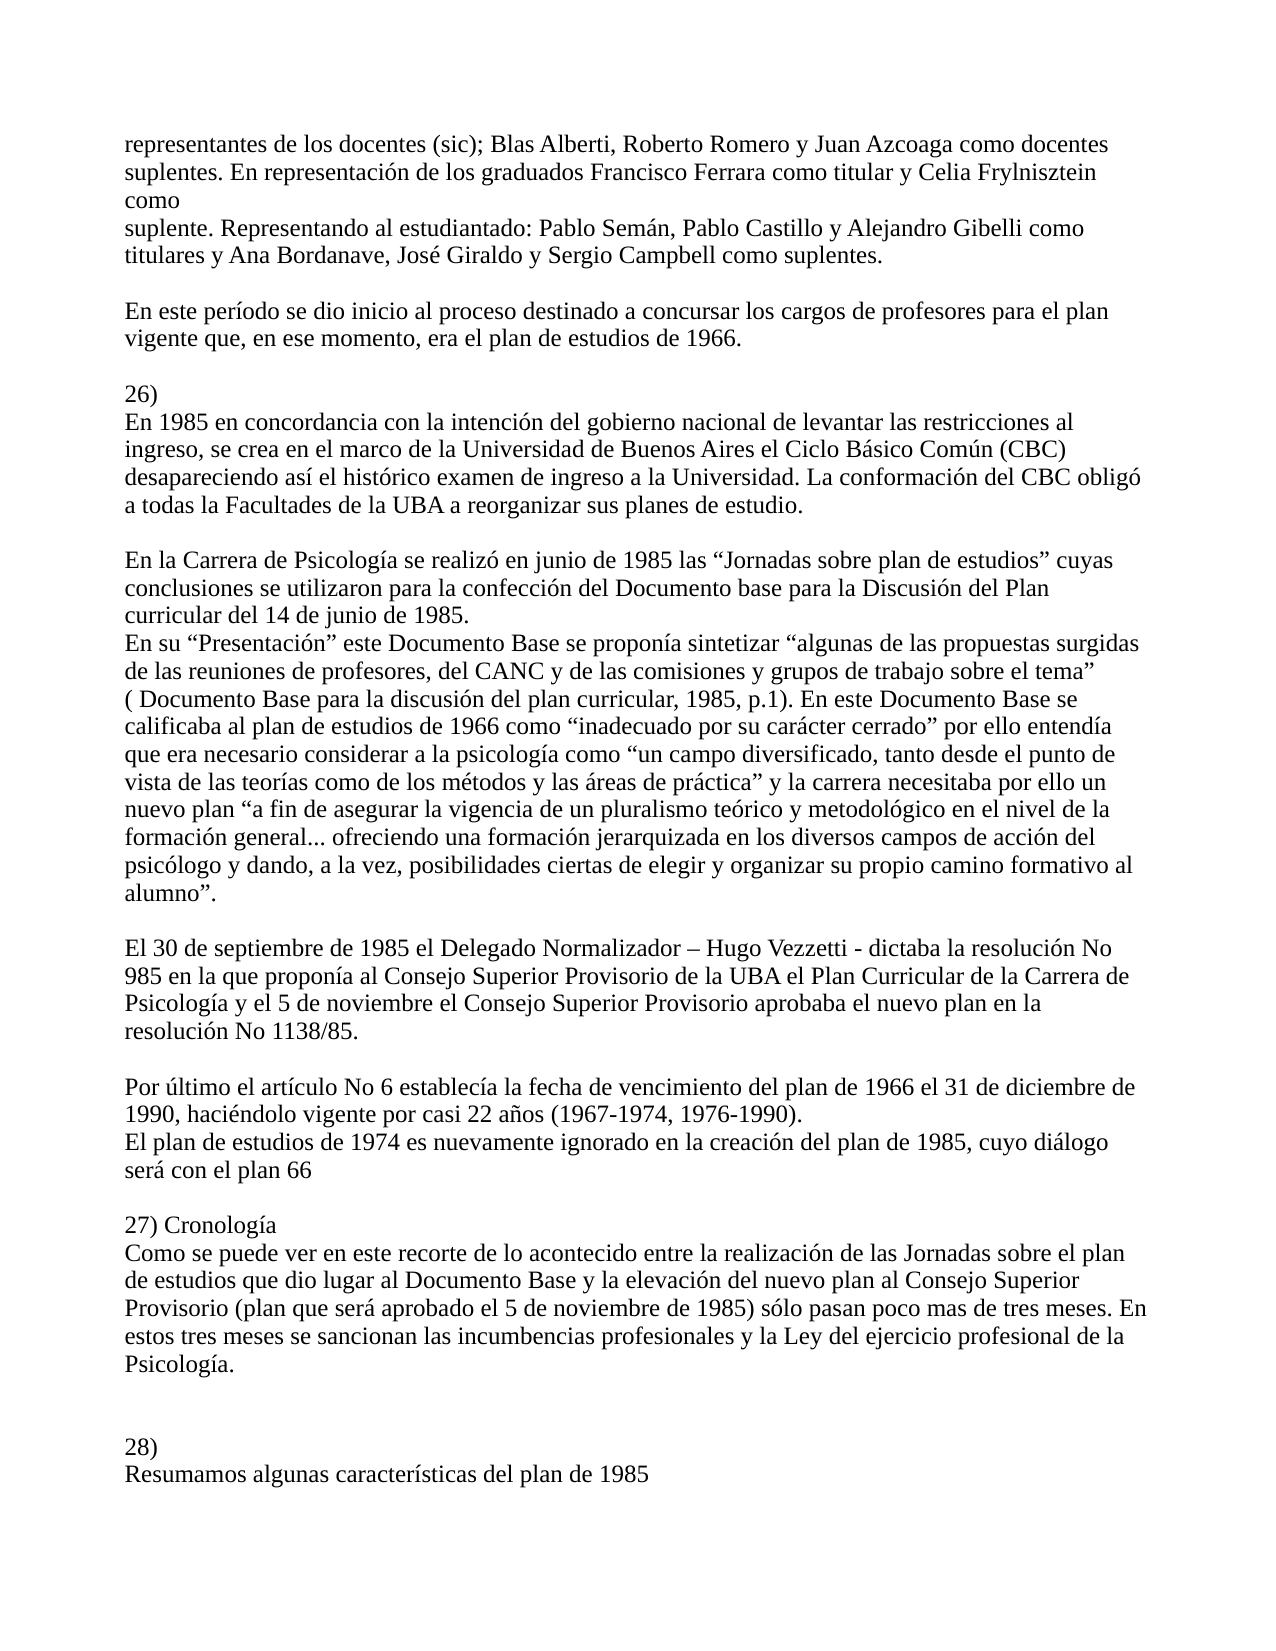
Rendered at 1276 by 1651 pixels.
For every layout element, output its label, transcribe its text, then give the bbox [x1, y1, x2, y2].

text representantes de los docentes (sic); Blas Alberti, Roberto Romero y Juan Azcoaga como docentes suplentes. En representación de los graduados Francisco Ferrara como titular y Celia Frylnisztein como [118, 124, 1157, 214]
text El 30 de septiembre de 1985 el Delegado Normalizador – Hugo Vezzetti - dictaba la resolución No 985 en la que proponía al Consejo Superior Provisorio de la UBA el Plan Curricular de la Carrera de Psicología y el 5 de noviembre el Consejo Superior Provisorio aprobaba el nuevo plan en la resolución No 1138/85. [118, 934, 1157, 1045]
text Como se puede ver en este recorte de lo acontecido entre la realización de las Jornadas sobre el plan de estudios que dio lugar al Documento Base y la elevación del nuevo plan al Consejo Superior Provisorio (plan que será aprobado el 5 de noviembre de 1985) sólo pasan poco mas de tres meses. En estos tres meses se sancionan las incumbencias profesionales y la Ley del ejercicio profesional de la Psicología. [118, 1239, 1157, 1377]
text Por último el artículo No 6 establecía la fecha de vencimiento del plan de 1966 el 31 de diciembre de 1990, haciéndolo vigente por casi 22 años (1967-1974, 1976-1990). [118, 1073, 1157, 1128]
text En 1985 en concordancia con la intención del gobierno nacional de levantar las restricciones al ingreso, se crea en el marco de la Universidad de Buenos Aires el Ciclo Básico Común (CBC) desapareciendo así el histórico examen de ingreso a la Universidad. La conformación del CBC obligó a todas la Facultades de la UBA a reorganizar sus planes de estudio. [118, 408, 1157, 518]
text 28) [118, 1433, 1157, 1461]
text suplente. Representando al estudiantado: Pablo Semán, Pablo Castillo y Alejandro Gibelli como titulares y Ana Bordanave, José Giraldo y Sergio Campbell como suplentes. [118, 214, 1157, 269]
text 27) Cronología [118, 1211, 1157, 1239]
text En su “Presentación” este Documento Base se proponía sintetizar “algunas de las propuestas surgidas de las reuniones de profesores, del CANC y de las comisiones y grupos de trabajo sobre el tema” ( Documento Base para la discusión del plan curricular, 1985, p.1). En este Documento Base se calificaba al plan de estudios de 1966 como “inadecuado por su carácter cerrado” por ello entendía que era necesario considerar a la psicología como “un campo diversificado, tanto desde el punto de vista de las teorías como de los métodos y las áreas de práctica” y la carrera necesitaba por ello un nuevo plan “a fin de asegurar la vigencia de un pluralismo teórico y metodológico en el nivel de la formación general... ofreciendo una formación jerarquizada en los diversos campos de acción del psicólogo y dando, a la vez, posibilidades ciertas de elegir y organizar su propio camino formativo al alumno”. [118, 629, 1157, 906]
text En este período se dio inicio al proceso destinado a concursar los cargos de profesores para el plan vigente que, en ese momento, era el plan de estudios de 1966. [118, 297, 1157, 352]
text Resumamos algunas características del plan de 1985 [118, 1461, 1157, 1494]
text En la Carrera de Psicología se realizó en junio de 1985 las “Jornadas sobre plan de estudios” cuyas conclusiones se utilizaron para la confección del Documento base para la Discusión del Plan curricular del 14 de junio de 1985. [118, 546, 1157, 629]
text El plan de estudios de 1974 es nuevamente ignorado en la creación del plan de 1985, cuyo diálogo será con el plan 66 [118, 1128, 1157, 1183]
text 26) [118, 380, 1157, 408]
